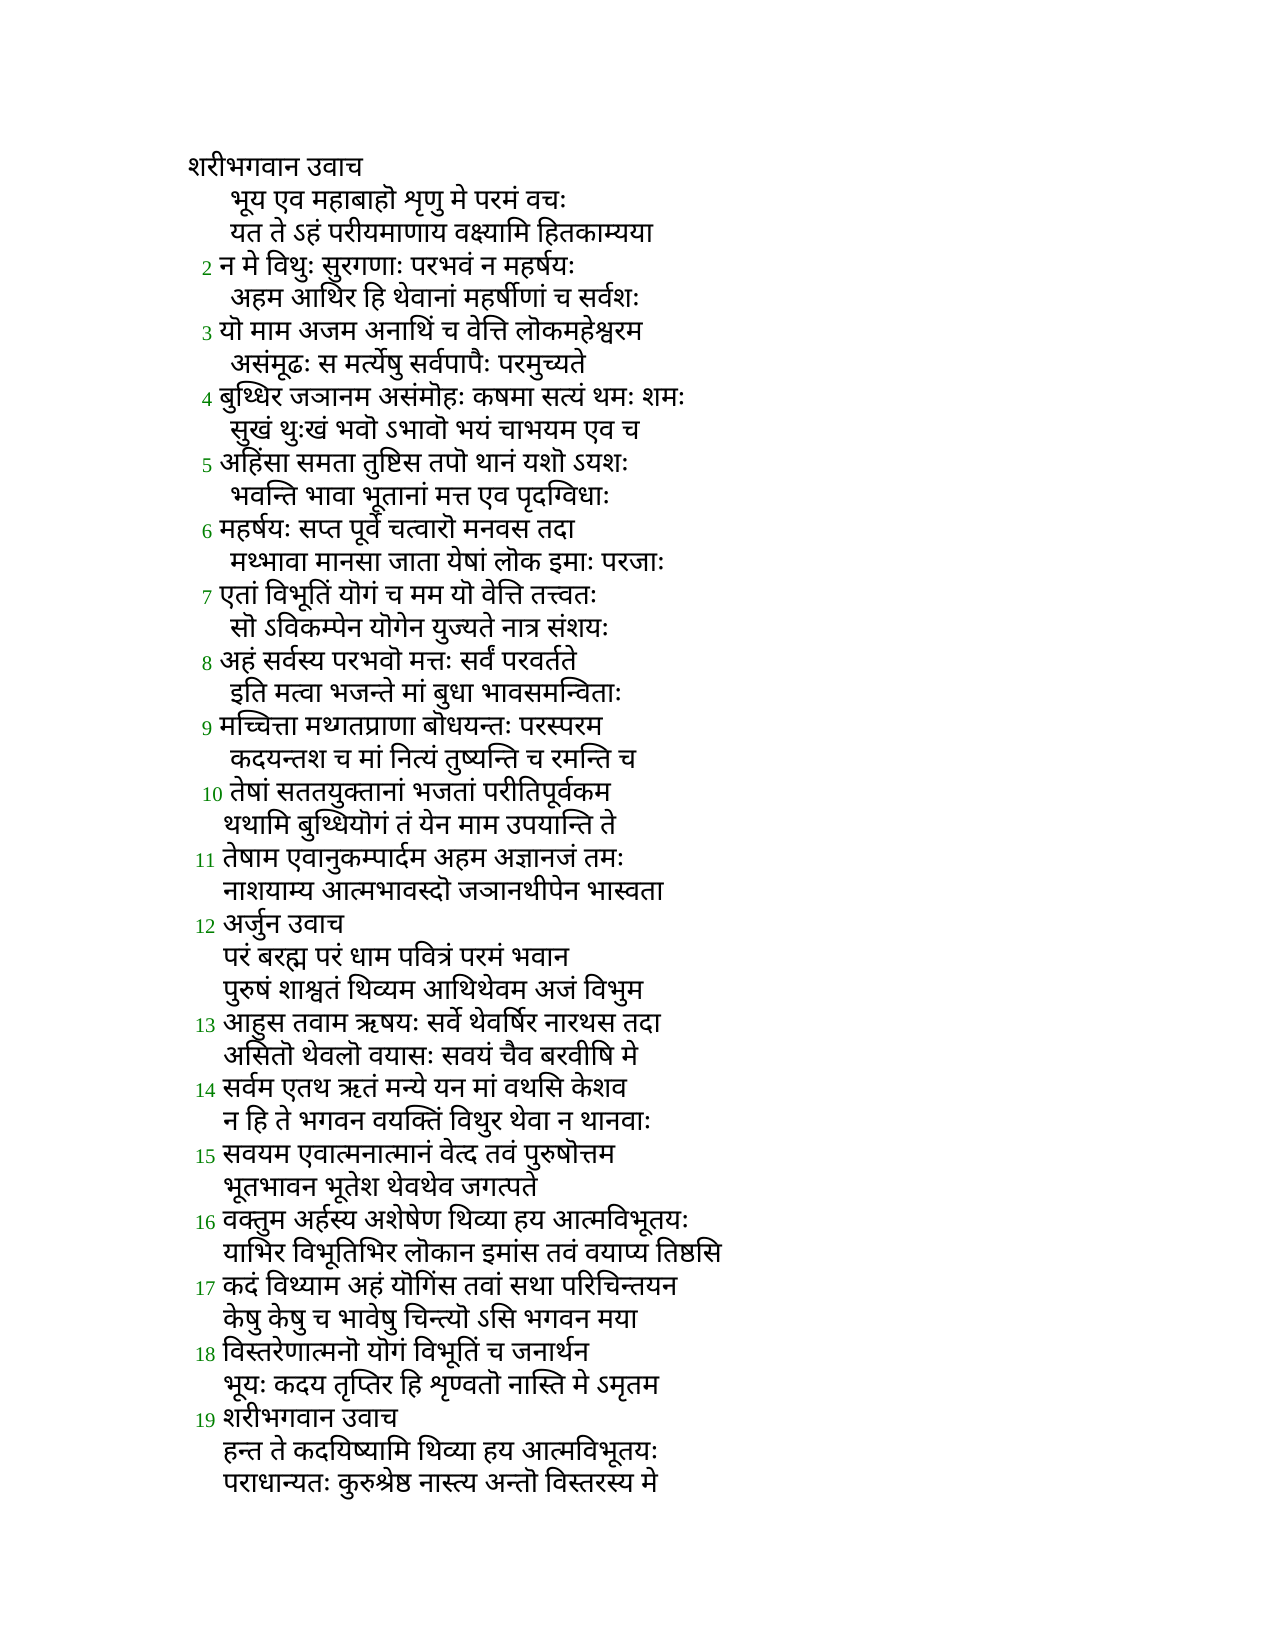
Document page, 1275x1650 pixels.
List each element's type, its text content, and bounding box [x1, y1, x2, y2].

text शरीभगवान उवाच भूय एव महाबाहॊ शृणु मे परमं वचः यत ते ऽहं परीयमाणाय वक्ष्यामि हितकाम्यया 2 न मे विथुः सुरगणाः परभवं न महर्षयः अहम आथिर हि थेवानां महर्षीणां च सर्वशः 3 यॊ माम अजम अनाथिं च वेत्ति लॊकमहेश्वरम असंमूढः स मर्त्येषु सर्वपापैः परमुच्यते 4 बुथ्धिर जञानम असंमॊहः कषमा सत्यं थमः शमः सुखं थुःखं भवॊ ऽभावॊ भयं चाभयम एव च 5 अहिंसा समता तुष्टिस तपॊ थानं यशॊ ऽयशः भवन्ति भावा भूतानां मत्त एव पृदग्विधाः 6 महर्षयः सप्त पूर्वे चत्वारॊ मनवस तदा मथ्भावा मानसा जाता येषां लॊक इमाः परजाः 7 एतां विभूतिं यॊगं च मम यॊ वेत्ति तत्त्वतः सॊ ऽविकम्पेन यॊगेन युज्यते नात्र संशयः 8 अहं सर्वस्य परभवॊ मत्तः सर्वं परवर्तते इति मत्वा भजन्ते मां बुधा भावसमन्विताः 9 मच्चित्ता मथ्गतप्राणा बॊधयन्तः परस्परम कदयन्तश च मां नित्यं तुष्यन्ति च रमन्ति च 10 तेषां सततयुक्तानां भजतां परीतिपूर्वकम थथामि बुथ्धियॊगं तं येन माम उपयान्ति ते 11 तेषाम एवानुकम्पार्दम अहम अज्ञानजं तमः नाशयाम्य आत्मभावस्दॊ जञानथीपेन भास्वता 12 अर्जुन उवाच परं बरह्म परं धाम पवित्रं परमं भवान पुरुषं शाश्वतं थिव्यम आथिथेवम अजं विभुम 13 आहुस तवाम ऋषयः सर्वे थेवर्षिर नारथस तदा असितॊ थेवलॊ वयासः सवयं चैव बरवीषि मे 14 सर्वम एतथ ऋतं मन्ये यन मां वथसि केशव न हि ते भगवन वयक्तिं विथुर थेवा न थानवाः 15 सवयम एवात्मनात्मानं वेत्द तवं पुरुषॊत्तम भूतभावन भूतेश थेवथेव जगत्पते 16 वक्तुम अर्हस्य अशेषेण थिव्या हय आत्मविभूतयः याभिर विभूतिभिर लॊकान इमांस तवं वयाप्य तिष्ठसि 17 कदं विथ्याम अहं यॊगिंस तवां सथा परिचिन्तयन केषु केषु च भावेषु चिन्त्यॊ ऽसि भगवन मया 18 विस्तरेणात्मनॊ यॊगं विभूतिं च जनार्थन भूयः कदय तृप्तिर हि शृण्वतॊ नास्ति मे ऽमृतम 19 शरीभगवान उवाच हन्त ते कदयिष्यामि थिव्या हय आत्मविभूतयः पराधान्यतः कुरुश्रेष्ठ नास्त्य अन्तॊ विस्तरस्य मे [187, 150, 1087, 1499]
